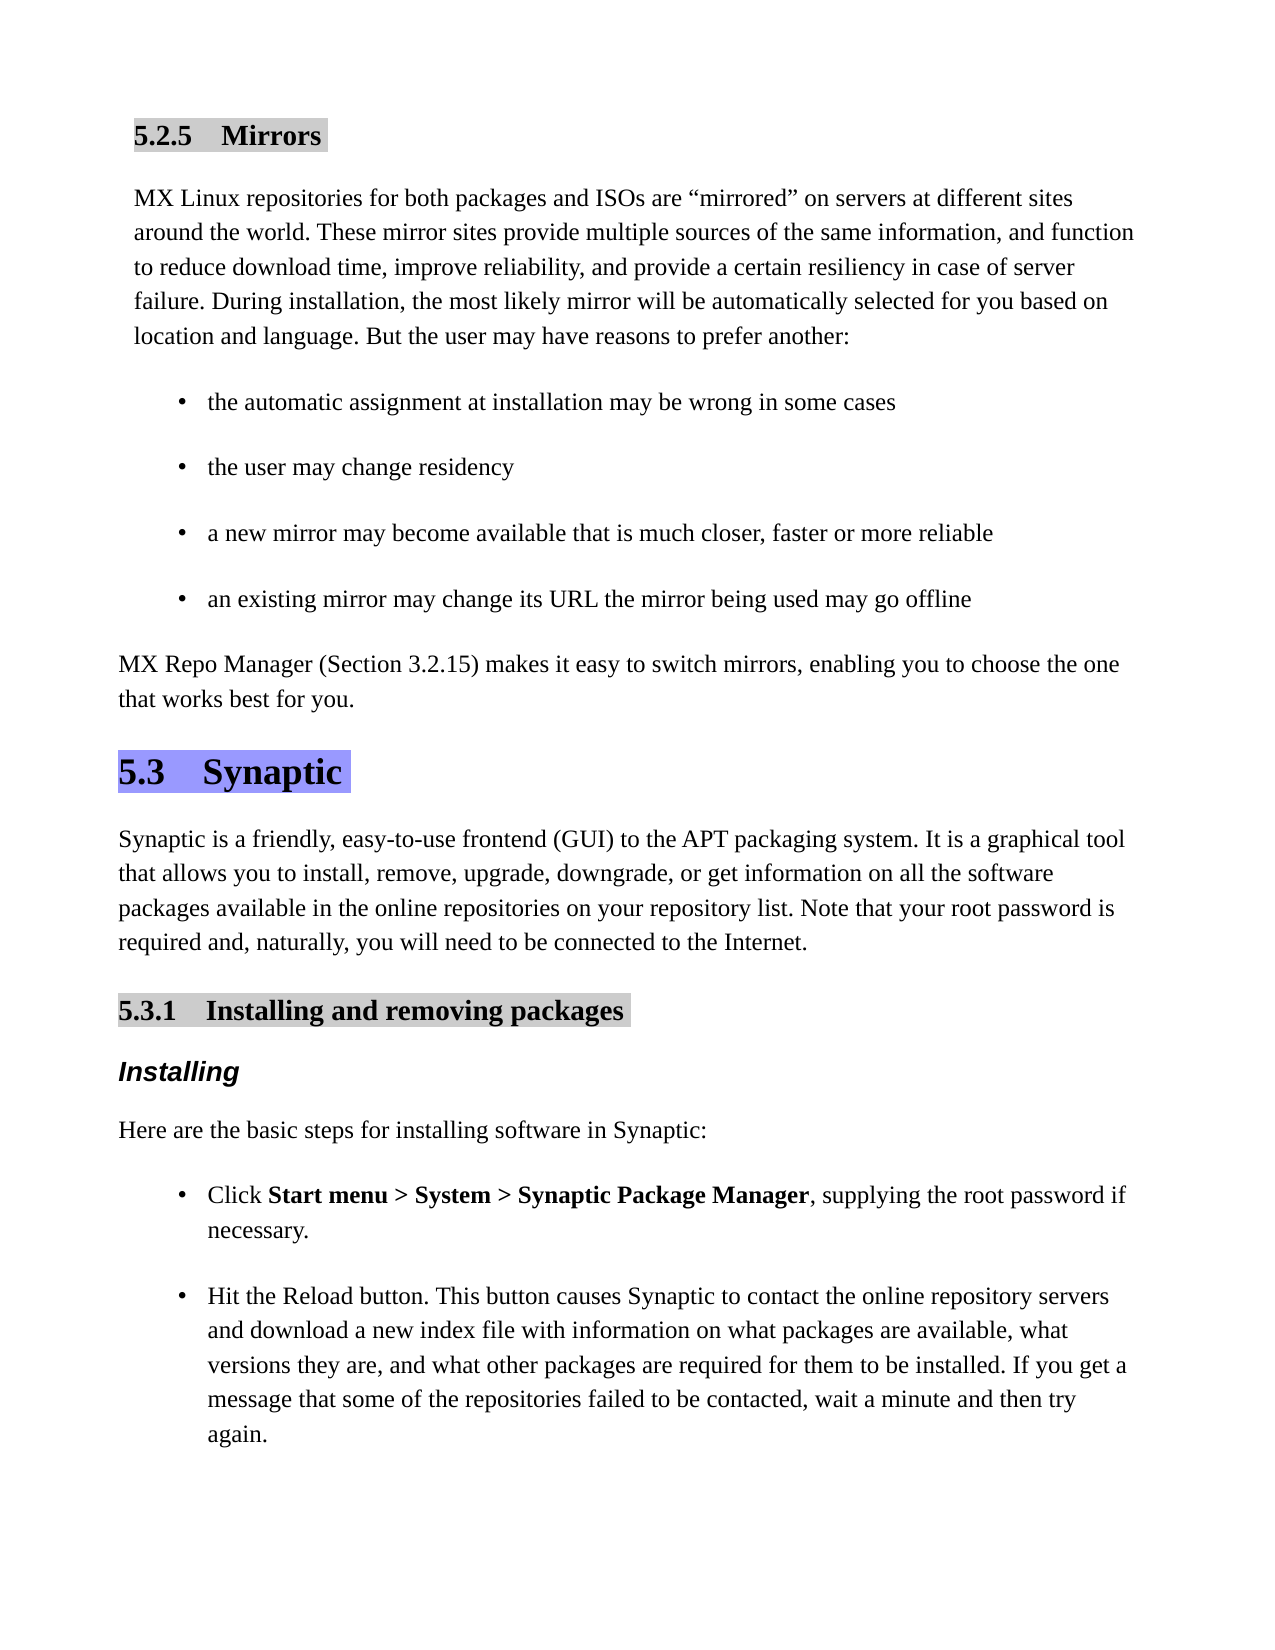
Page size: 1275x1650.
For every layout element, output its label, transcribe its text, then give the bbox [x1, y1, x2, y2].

subtitle 5.2.5 Mirrors [328, 118, 1141, 152]
subtitle Installing [118, 1055, 1157, 1087]
text MX Repo Manager (Section 3.2.15) makes it easy to switch mirrors, enabling you to choose the one that works best for you. [118, 649, 1142, 713]
text Synaptic is a friendly, easy-to-use frontend (GUI) to the APT packaging system. It is a graphical tool that allows you to install, remove, upgrade, downgrade, or get information on all the software packages available in the online repositories on your repository list. Note that your root password is required and, naturally, you will need to be connected to the Internet. [118, 824, 1142, 956]
list the user may change residency [178, 452, 1141, 481]
list Click Start menu > System > Synaptic Package Manager, supplying the root password if necessary. [178, 1181, 1141, 1244]
subtitle 5.3 Synaptic [351, 750, 1142, 793]
text Here are the basic steps for installing software in Synaptic: [118, 1115, 1157, 1144]
text MX Linux repositories for both packages and ISOs are “mirrored” on servers at different sites around the world. These mirror sites provide multiple sources of the same information, and function to reduce download time, improve reliability, and provide a certain resiliency in case of server failure. During installation, the most likely mirror will be automatically selected for you based on location and language. But the user may have reasons to prefer another: [134, 183, 1141, 349]
subtitle 5.3.1 Installing and removing packages [631, 993, 1142, 1027]
list Hit the Reload button. This button causes Synaptic to contact the online repository servers and download a new index file with information on what packages are available, what versions they are, and what other packages are required for them to be installed. If you get a message that some of the repositories failed to be contacted, wait a minute and then try again. [178, 1281, 1141, 1447]
list an existing mirror may change its URL the mirror being used may go offline [178, 584, 1141, 612]
list the automatic assignment at installation may be wrong in some cases [178, 387, 1141, 415]
list a new mirror may become available that is much closer, faster or more reliable [178, 518, 1141, 547]
